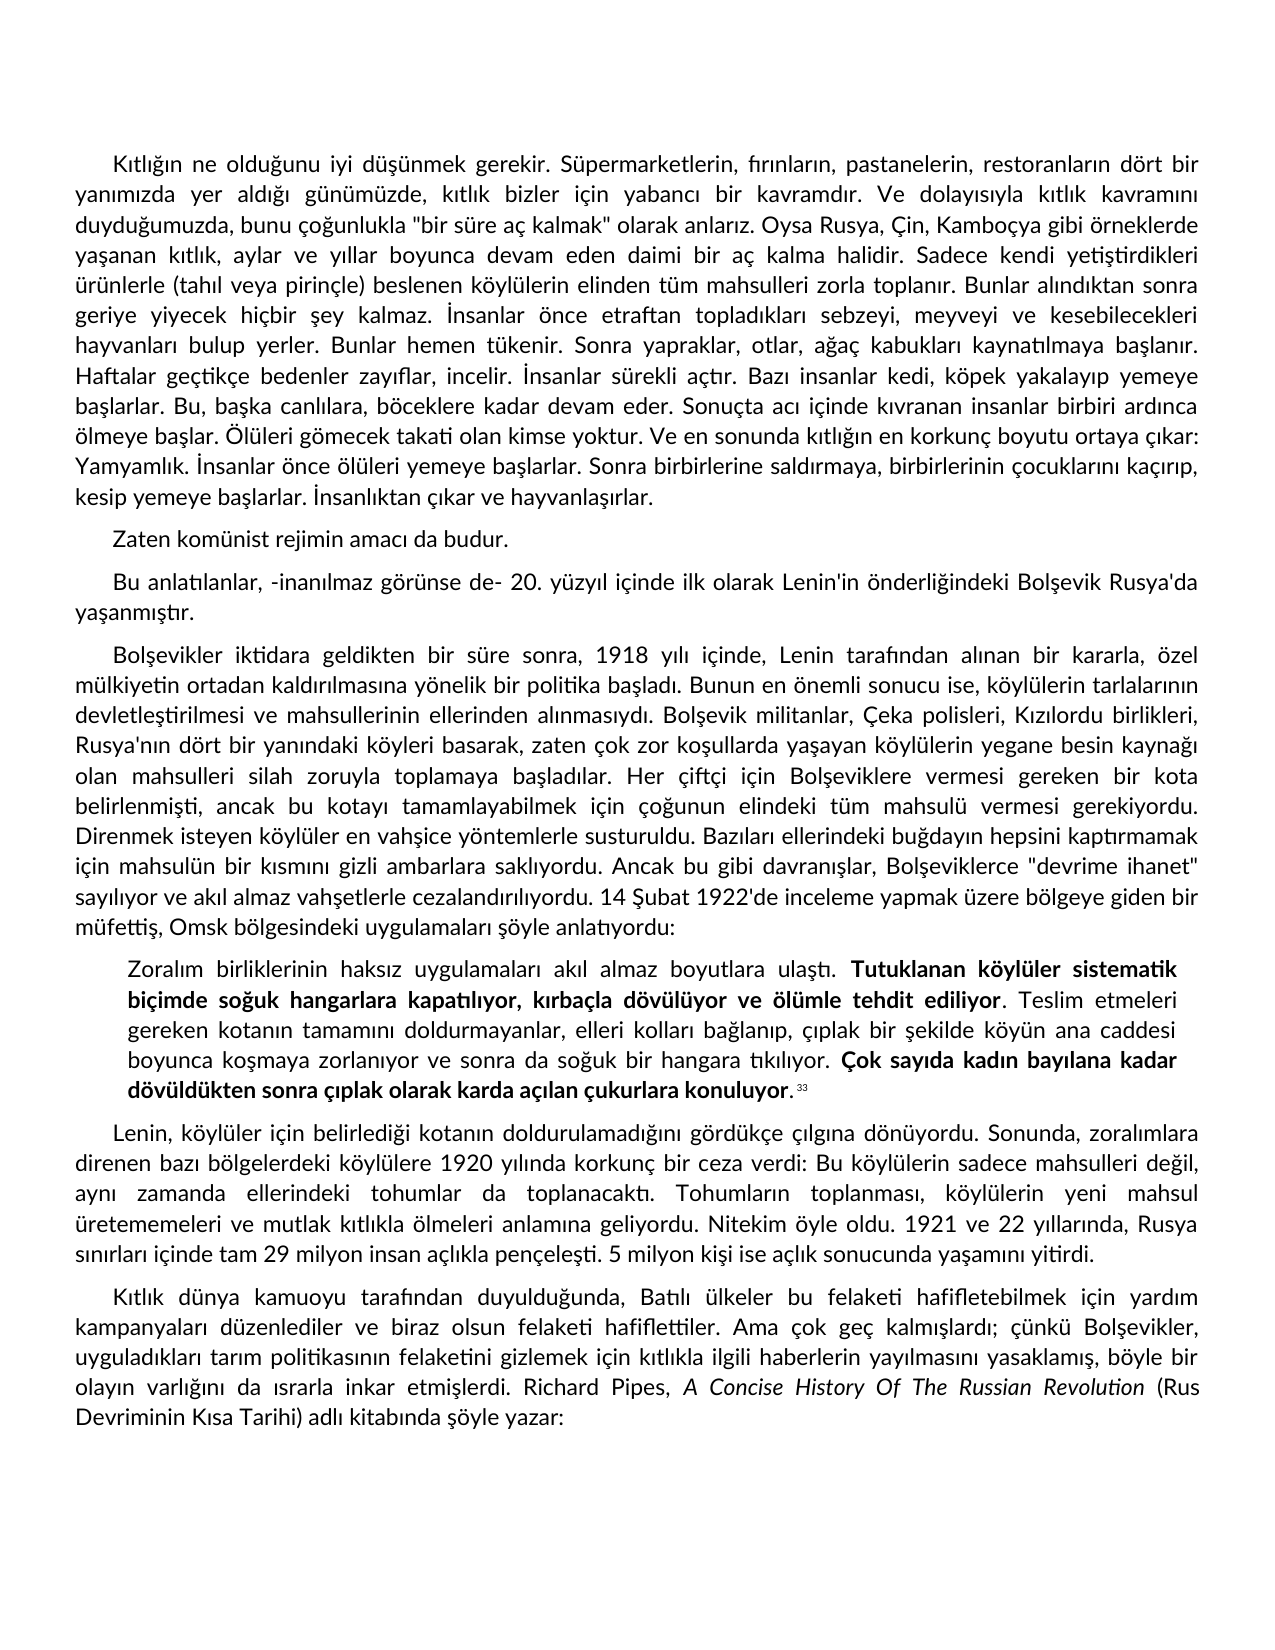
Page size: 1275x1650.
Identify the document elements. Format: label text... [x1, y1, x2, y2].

text Kıtlık dünya kamuoyu tarafından duyulduğunda, Batılı ülkeler bu felaketi hafifletebilmek için yardım kampanyaları düzenlediler ve biraz olsun felaketi hafiflettiler. Ama çok geç kalmışlardı; çünkü Bolşevikler, uyguladıkları tarım politikasının felaketini gizlemek için kıtlıkla ilgili haberlerin yayılmasını yasaklamış, böyle bir olayın varlığını da ısrarla inkar etmişlerdi. Richard Pipes, A Concise History Of The Russian Revolution (Rus Devriminin Kısa Tarihi) adlı kitabında şöyle yazar: [75, 1282, 1200, 1431]
text Kıtlığın ne olduğunu iyi düşünmek gerekir. Süpermarketlerin, fırınların, pastanelerin, restoranların dört bir yanımızda yer aldığı günümüzde, kıtlık bizler için yabancı bir kavramdır. Ve dolayısıyla kıtlık kavramını duyduğumuzda, bunu çoğunlukla "bir süre aç kalmak" olarak anlarız. Oysa Rusya, Çin, Kamboçya gibi örneklerde yaşanan kıtlık, aylar ve yıllar boyunca devam eden daimi bir aç kalma halidir. Sadece kendi yetiştirdikleri ürünlerle (tahıl veya pirinçle) beslenen köylülerin elinden tüm mahsulleri zorla toplanır. Bunlar alındıktan sonra geriye yiyecek hiçbir şey kalmaz. İnsanlar önce etraftan topladıkları sebzeyi, meyveyi ve kesebilecekleri hayvanları bulup yerler. Bunlar hemen tükenir. Sonra yapraklar, otlar, ağaç kabukları kaynatılmaya başlanır. Haftalar geçtikçe bedenler zayıflar, incelir. İnsanlar sürekli açtır. Bazı insanlar kedi, köpek yakalayıp yemeye başlarlar. Bu, başka canlılara, böceklere kadar devam eder. Sonuçta acı içinde kıvranan insanlar birbiri ardınca ölmeye başlar. Ölüleri gömecek takati olan kimse yoktur. Ve en sonunda kıtlığın en korkunç boyutu ortaya çıkar: Yamyamlık. İnsanlar önce ölüleri yemeye başlarlar. Sonra birbirlerine saldırmaya, birbirlerinin çocuklarını kaçırıp, kesip yemeye başlarlar. İnsanlıktan çıkar ve hayvanlaşırlar. [75, 150, 1200, 510]
text Lenin, köylüler için belirlediği kotanın doldurulamadığını gördükçe çılgına dönüyordu. Sonunda, zoralımlara direnen bazı bölgelerdeki köylülere 1920 yılında korkunç bir ceza verdi: Bu köylülerin sadece mahsulleri değil, aynı zamanda ellerindeki tohumlar da toplanacaktı. Tohumların toplanması, köylülerin yeni mahsul üretememeleri ve mutlak kıtlıkla ölmeleri anlamına geliyordu. Nitekim öyle oldu. 1921 ve 22 yıllarında, Rusya sınırları içinde tam 29 milyon insan açlıkla pençeleşti. 5 milyon kişi ise açlık sonucunda yaşamını yitirdi. [75, 1119, 1200, 1267]
text Bu anlatılanlar, -inanılmaz görünse de- 20. yüzyıl içinde ilk olarak Lenin'in önderliğindeki Bolşevik Rusya'da yaşanmıştır. [75, 568, 1200, 625]
text Bolşevikler iktidara geldikten bir süre sonra, 1918 yılı içinde, Lenin tarafından alınan bir kararla, özel mülkiyetin ortadan kaldırılmasına yönelik bir politika başladı. Bunun en önemli sonucu ise, köylülerin tarlalarının devletleştirilmesi ve mahsullerinin ellerinden alınmasıydı. Bolşevik militanlar, Çeka polisleri, Kızılordu birlikleri, Rusya'nın dört bir yanındaki köyleri basarak, zaten çok zor koşullarda yaşayan köylülerin yegane besin kaynağı olan mahsulleri silah zoruyla toplamaya başladılar. Her çiftçi için Bolşeviklere vermesi gereken bir kota belirlenmişti, ancak bu kotayı tamamlayabilmek için çoğunun elindeki tüm mahsulü vermesi gerekiyordu. Direnmek isteyen köylüler en vahşice yöntemlerle susturuldu. Bazıları ellerindeki buğdayın hepsini kaptırmamak için mahsulün bir kısmını gizli ambarlara saklıyordu. Ancak bu gibi davranışlar, Bolşeviklerce "devrime ihanet" sayılıyor ve akıl almaz vahşetlerle cezalandırılıyordu. 14 Şubat 1922'de inceleme yapmak üzere bölgeye giden bir müfettiş, Omsk bölgesindeki uygulamaları şöyle anlatıyordu: [75, 641, 1200, 940]
text Zaten komünist rejimin amacı da budur. [75, 525, 1200, 552]
text Zoralım birliklerinin haksız uygulamaları akıl almaz boyutlara ulaştı. Tutuklanan köylüler sistematik biçimde soğuk hangarlara kapatılıyor, kırbaçla dövülüyor ve ölümle tehdit ediliyor. Teslim etmeleri gereken kotanın tamamını doldurmayanlar, elleri kolları bağlanıp, çıplak bir şekilde köyün ana caddesi boyunca koşmaya zorlanıyor ve sonra da soğuk bir hangara tıkılıyor. Çok sayıda kadın bayılana kadar dövüldükten sonra çıplak olarak karda açılan çukurlara konuluyor. 33 [127, 955, 1177, 1103]
